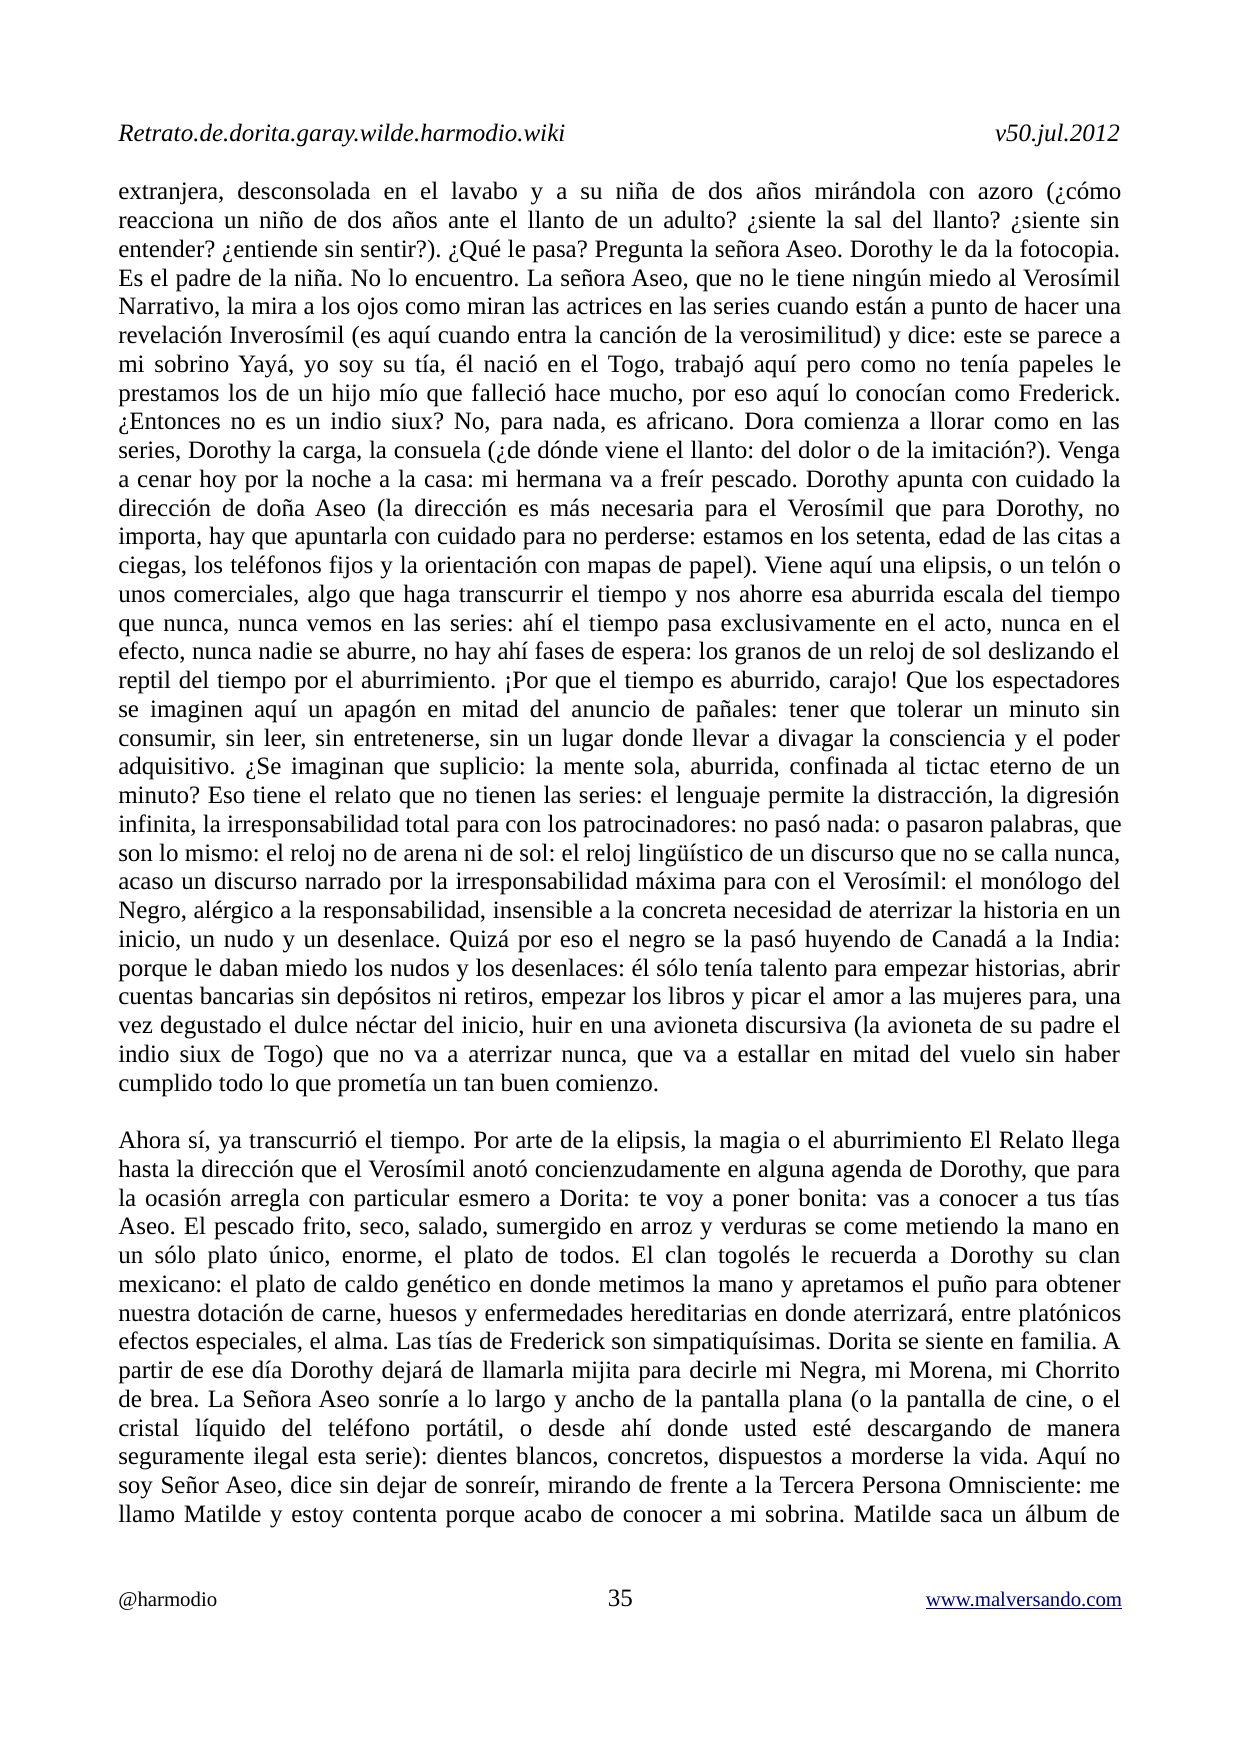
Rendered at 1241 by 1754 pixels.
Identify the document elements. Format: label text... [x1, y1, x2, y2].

text extranjera, desconsolada en el lavabo y a su niña de dos años mirándola con azoro (¿cómo reacciona un niño de dos años ante el llanto de un adulto? ¿siente la sal del llanto? ¿siente sin entender? ¿entiende sin sentir?). ¿Qué le pasa? Pregunta la señora Aseo. Dorothy le da la fotocopia. Es el padre de la niña. No lo encuentro. La señora Aseo, que no le tiene ningún miedo al Verosímil Narrativo, la mira a los ojos como miran las actrices en las series cuando están a punto de hacer una revelación Inverosímil (es aquí cuando entra la canción de la verosimilitud) y dice: este se parece a mi sobrino Yayá, yo soy su tía, él nació en el Togo, trabajó aquí pero como no tenía papeles le prestamos los de un hijo mío que falleció hace mucho, por eso aquí lo conocían como Frederick. ¿Entonces no es un indio siux? No, para nada, es africano. Dora comienza a llorar como en las series, Dorothy la carga, la consuela (¿de dónde viene el llanto: del dolor o de la imitación?). Venga a cenar hoy por la noche a la casa: mi hermana va a freír pescado. Dorothy apunta con cuidado la dirección de doña Aseo (la dirección es más necesaria para el Verosímil que para Dorothy, no importa, hay que apuntarla con cuidado para no perderse: estamos en los setenta, edad de las citas a ciegas, los teléfonos fijos y la orientación con mapas de papel). Viene aquí una elipsis, o un telón o unos comerciales, algo que haga transcurrir el tiempo y nos ahorre esa aburrida escala del tiempo que nunca, nunca vemos en las series: ahí el tiempo pasa exclusivamente en el acto, nunca en el efecto, nunca nadie se aburre, no hay ahí fases de espera: los granos de un reloj de sol deslizando el reptil del tiempo por el aburrimiento. ¡Por que el tiempo es aburrido, carajo! Que los espectadores se imaginen aquí un apagón en mitad del anuncio de pañales: tener que tolerar un minuto sin consumir, sin leer, sin entretenerse, sin un lugar donde llevar a divagar la consciencia y el poder adquisitivo. ¿Se imaginan que suplicio: la mente sola, aburrida, confinada al tictac eterno de un minuto? Eso tiene el relato que no tienen las series: el lenguaje permite la distracción, la digresión infinita, la irresponsabilidad total para con los patrocinadores: no pasó nada: o pasaron palabras, que son lo mismo: el reloj no de arena ni de sol: el reloj lingüístico de un discurso que no se calla nunca, acaso un discurso narrado por la irresponsabilidad máxima para con el Verosímil: el monólogo del Negro, alérgico a la responsabilidad, insensible a la concreta necesidad de aterrizar la historia en un inicio, un nudo y un desenlace. Quizá por eso el negro se la pasó huyendo de Canadá a la India: porque le daban miedo los nudos y los desenlaces: él sólo tenía talento para empezar historias, abrir cuentas bancarias sin depósitos ni retiros, empezar los libros y picar el amor a las mujeres para, una vez degustado el dulce néctar del inicio, huir en una avioneta discursiva (la avioneta de su padre el indio siux de Togo) que no va a aterrizar nunca, que va a estallar en mitad del vuelo sin haber cumplido todo lo que prometía un tan buen comienzo. [118, 176, 1122, 1096]
text Ahora sí, ya transcurrió el tiempo. Por arte de la elipsis, la magia o el aburrimiento El Relato llega hasta la dirección que el Verosímil anotó concienzudamente en alguna agenda de Dorothy, que para la ocasión arregla con particular esmero a Dorita: te voy a poner bonita: vas a conocer a tus tías Aseo. El pescado frito, seco, salado, sumergido en arroz y verduras se come metiendo la mano en un sólo plato único, enorme, el plato de todos. El clan togolés le recuerda a Dorothy su clan mexicano: el plato de caldo genético en donde metimos la mano y apretamos el puño para obtener nuestra dotación de carne, huesos y enfermedades hereditarias en donde aterrizará, entre platónicos efectos especiales, el alma. Las tías de Frederick son simpatiquísimas. Dorita se siente en familia. A partir de ese día Dorothy dejará de llamarla mijita para decirle mi Negra, mi Morena, mi Chorrito de brea. La Señora Aseo sonríe a lo largo y ancho de la pantalla plana (o la pantalla de cine, o el cristal líquido del teléfono portátil, o desde ahí donde usted esté descargando de manera seguramente ilegal esta serie): dientes blancos, concretos, dispuestos a morderse la vida. Aquí no soy Señor Aseo, dice sin dejar de sonreír, mirando de frente a la Tercera Persona Omnisciente: me llamo Matilde y estoy contenta porque acabo de conocer a mi sobrina. Matilde saca un álbum de [118, 1125, 1122, 1528]
